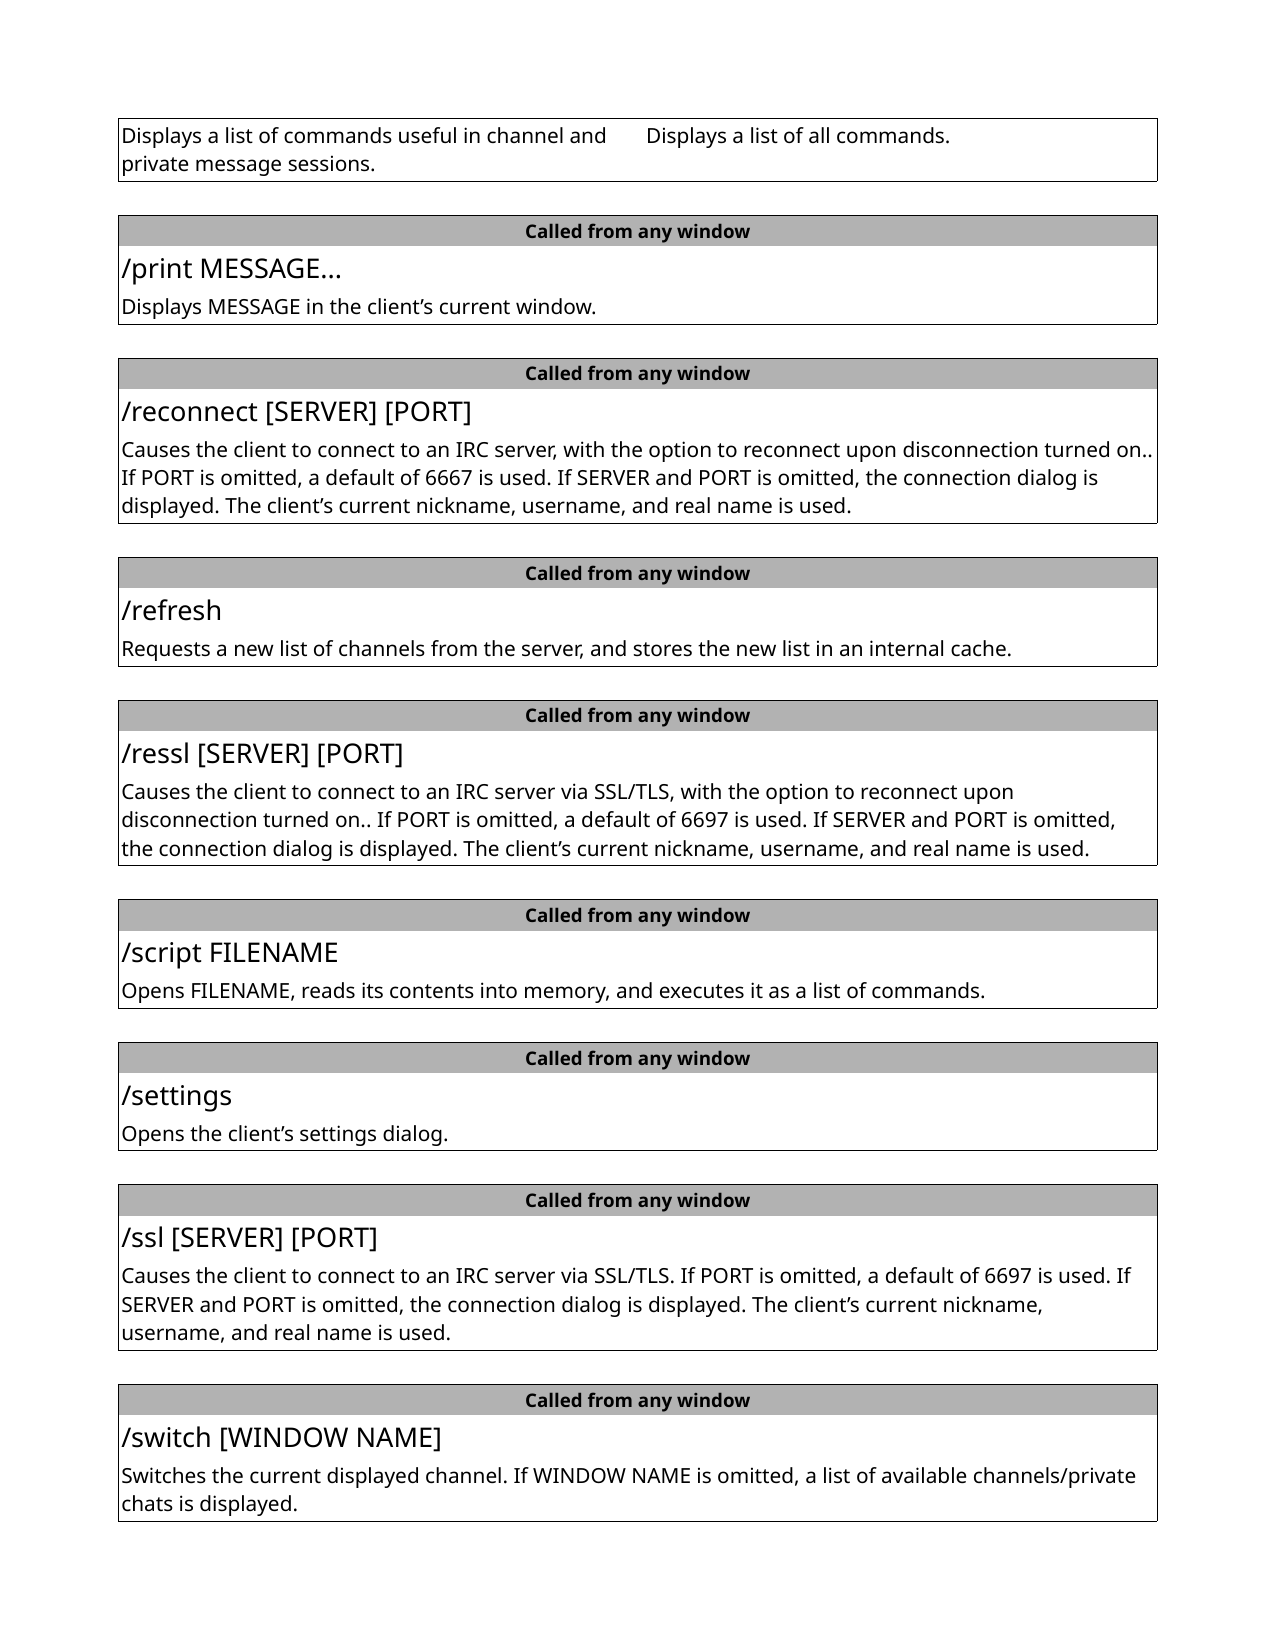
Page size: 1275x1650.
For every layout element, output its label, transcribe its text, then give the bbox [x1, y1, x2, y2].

table_cell Requests a new list of channels from the server, and stores the new list in an internal cache. [119, 631, 1157, 666]
table_header Called from any window [119, 359, 1157, 389]
table_cell Displays MESSAGE in the client’s current window. [119, 289, 1157, 323]
table_header Called from any window [119, 1043, 1157, 1073]
table_header Called from any window [119, 900, 1157, 931]
table_header Called from any window [119, 701, 1157, 731]
table_cell /switch [WINDOW NAME] [119, 1415, 1157, 1458]
table_cell /ressl [SERVER] [PORT] [119, 731, 1157, 774]
table_cell Displays a list of all commands. [643, 119, 1157, 181]
table_cell /print MESSAGE... [119, 246, 1157, 289]
table_cell Displays a list of commands useful in channel and private message sessions. [119, 119, 613, 181]
table_cell Opens FILENAME, reads its contents into memory, and executes it as a list of commands. [119, 973, 1157, 1008]
table_cell Causes the client to connect to an IRC server via SSL/TLS, with the option to reconnect upon disconnection turned on.. If PORT is omitted, a default of 6697 is used. If SERVER and PORT is omitted, the connection dialog is displayed. The client’s current nickname, username, and real name is used. [119, 774, 1157, 865]
table_header Called from any window [119, 216, 1157, 246]
table_header Called from any window [119, 1385, 1157, 1415]
table_cell Causes the client to connect to an IRC server, with the option to reconnect upon disconnection turned on.. If PORT is omitted, a default of 6667 is used. If SERVER and PORT is omitted, the connection dialog is displayed. The client’s current nickname, username, and real name is used. [119, 432, 1157, 523]
table_cell /ssl [SERVER] [PORT] [119, 1216, 1157, 1258]
table_cell Switches the current displayed channel. If WINDOW NAME is omitted, a list of available channels/private chats is displayed. [119, 1458, 1157, 1521]
table_cell Causes the client to connect to an IRC server via SSL/TLS. If PORT is omitted, a default of 6697 is used. If SERVER and PORT is omitted, the connection dialog is displayed. The client’s current nickname, username, and real name is used. [119, 1259, 1157, 1350]
table_cell /script FILENAME [119, 931, 1157, 973]
table_header Called from any window [119, 558, 1157, 588]
table_header Called from any window [119, 1185, 1157, 1216]
table_cell [613, 119, 643, 181]
table_cell Opens the client’s settings dialog. [119, 1116, 1157, 1150]
table_cell /refresh [119, 589, 1157, 631]
table_cell /reconnect [SERVER] [PORT] [119, 389, 1157, 432]
table_cell /settings [119, 1073, 1157, 1116]
